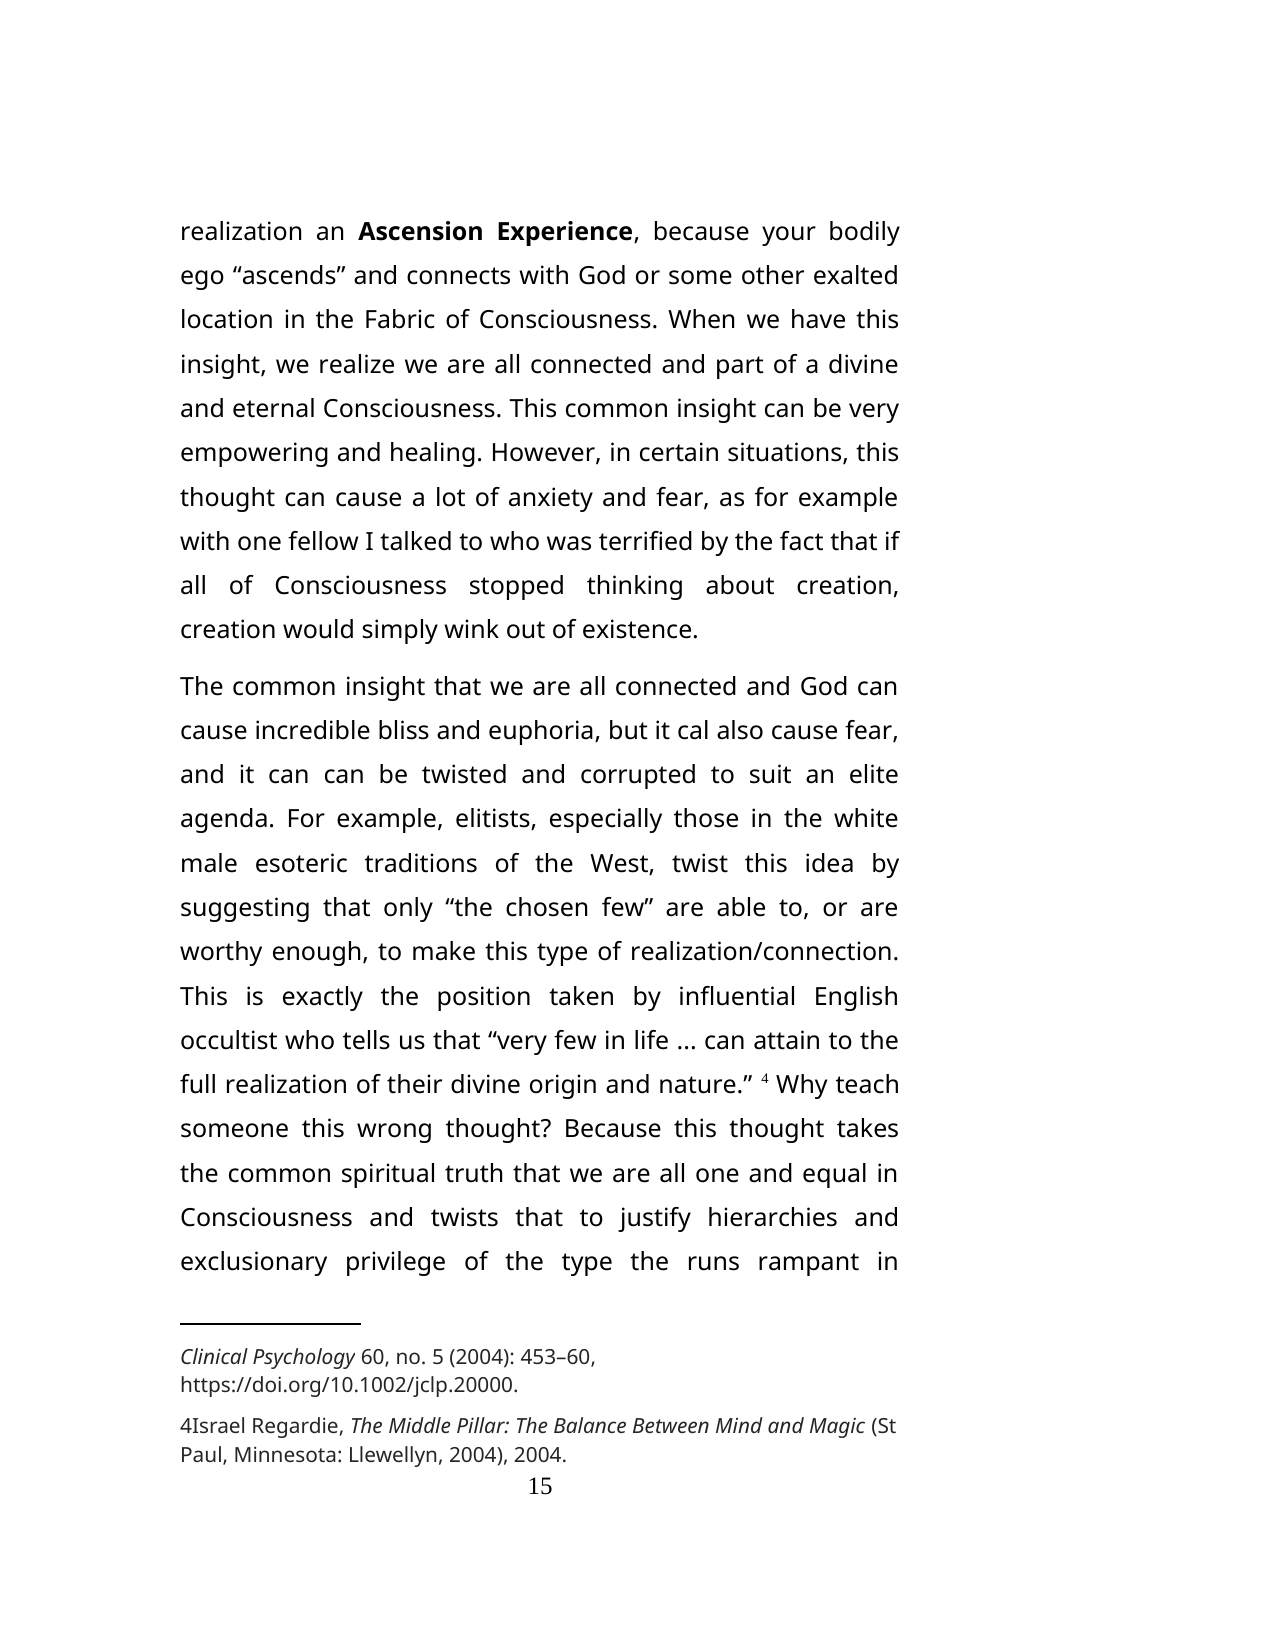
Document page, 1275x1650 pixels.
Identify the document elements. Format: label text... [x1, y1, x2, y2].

text William Harmless, Mystics (New York: Oxford University Press, 2008); William R. Miller, “The Phenomenon of Quantum Change,” Journal of Clinical Psychology 60, no. 5 (2004): 453–60, https://doi.org/10.1002/jclp.20000. [519, 1342, 900, 1399]
text The common insight that we are all connected and God can cause incredible bliss and euphoria, but it cal also cause fear, and it can can be twisted and corrupted to suit an elite agenda. For example, elitists, especially those in the white male esoteric traditions of the West, twist this idea by suggesting that only “the chosen few” are able to, or are worthy enough, to make this type of realization/connection. This is exactly the position taken by influential English occultist who tells us that “very few in life ... can attain to the full realization of their divine origin and nature.” Why teach someone this wrong thought? Because this thought takes the common spiritual truth that we are all one and equal in Consciousness and twists that to justify hierarchies and exclusionary privilege of the type the runs rampant in [180, 668, 900, 1278]
text realization an Ascension Experience, because your bodily ego “ascends” and connects with God or some other exalted location in the Fabric of Consciousness. When we have this insight, we realize we are all connected and part of a divine and eternal Consciousness. This common insight can be very empowering and healing. However, in certain situations, this thought can cause a lot of anxiety and fear, as for example with one fellow I talked to who was terrified by the fact that if all of Consciousness stopped thinking about creation, creation would simply wink out of existence. [180, 213, 900, 646]
text Israel Regardie, The Middle Pillar: The Balance Between Mind and Magic (St Paul, Minnesota: Llewellyn, 2004), 2004. [567, 1412, 900, 1468]
